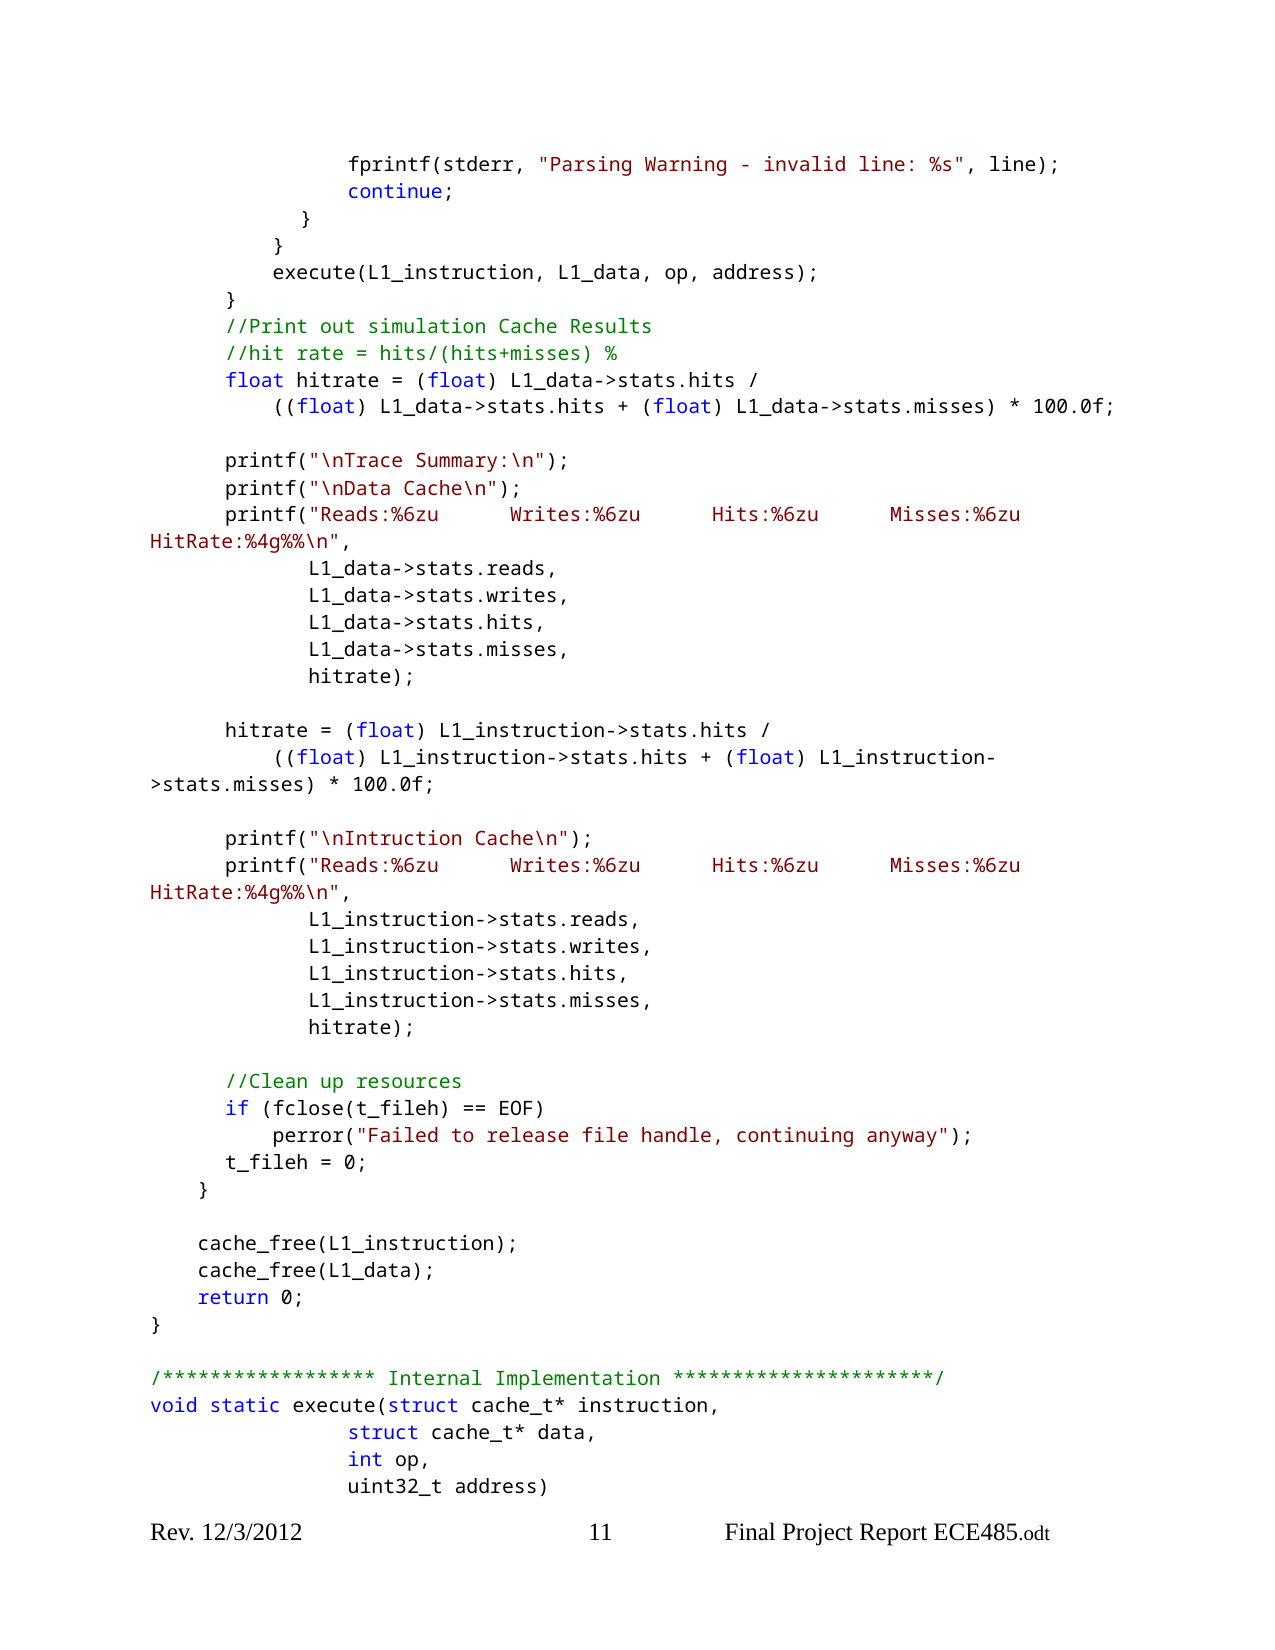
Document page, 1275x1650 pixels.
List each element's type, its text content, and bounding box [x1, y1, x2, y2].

text ((float) L1_instruction->stats.hits + (float) L1_instruction->stats.misses) * 100.0f; [150, 743, 1125, 797]
text cache_free(L1_instruction); [150, 1229, 1125, 1256]
text if (fclose(t_fileh) == EOF) [150, 1094, 1125, 1121]
text printf("Reads:%6zu Writes:%6zu Hits:%6zu Misses:%6zu HitRate:%4g%%\n", [150, 501, 1125, 555]
text } [150, 231, 1125, 258]
text printf("\nIntruction Cache\n"); [150, 824, 1125, 851]
text L1_instruction->stats.writes, [150, 932, 1125, 959]
text ((float) L1_data->stats.hits + (float) L1_data->stats.misses) * 100.0f; [150, 393, 1125, 420]
text float hitrate = (float) L1_data->stats.hits / [150, 366, 1125, 393]
text L1_data->stats.misses, [150, 636, 1125, 663]
text fprintf(stderr, "Parsing Warning - invalid line: %s", line); [150, 150, 1125, 177]
text L1_data->stats.writes, [150, 582, 1125, 609]
text L1_data->stats.reads, [150, 555, 1125, 582]
text uint32_t address) [150, 1472, 1125, 1499]
text int op, [150, 1445, 1125, 1472]
text hitrate); [150, 663, 1125, 689]
text /****************** Internal Implementation **********************/ [150, 1364, 1125, 1391]
text printf("\nTrace Summary:\n"); [150, 447, 1125, 474]
text } [150, 285, 1125, 312]
text continue; [150, 177, 1125, 204]
text printf("Reads:%6zu Writes:%6zu Hits:%6zu Misses:%6zu HitRate:%4g%%\n", [150, 851, 1125, 905]
text printf("\nData Cache\n"); [150, 474, 1125, 501]
text hitrate = (float) L1_instruction->stats.hits / [150, 717, 1125, 743]
text return 0; [150, 1283, 1125, 1310]
text } [150, 1175, 1125, 1202]
text //Print out simulation Cache Results [150, 312, 1125, 339]
text struct cache_t* data, [150, 1418, 1125, 1445]
text hitrate); [150, 1013, 1125, 1040]
text execute(L1_instruction, L1_data, op, address); [150, 258, 1125, 285]
text L1_instruction->stats.reads, [150, 905, 1125, 932]
text perror("Failed to release file handle, continuing anyway"); [150, 1121, 1125, 1148]
text //Clean up resources [150, 1067, 1125, 1094]
text L1_instruction->stats.hits, [150, 959, 1125, 986]
text //hit rate = hits/(hits+misses) % [150, 339, 1125, 366]
text cache_free(L1_data); [150, 1256, 1125, 1283]
text } [150, 1310, 1125, 1337]
text L1_instruction->stats.misses, [150, 986, 1125, 1013]
text void static execute(struct cache_t* instruction, [150, 1391, 1125, 1418]
text L1_data->stats.hits, [150, 609, 1125, 636]
text t_fileh = 0; [150, 1148, 1125, 1175]
text } [150, 204, 1125, 231]
